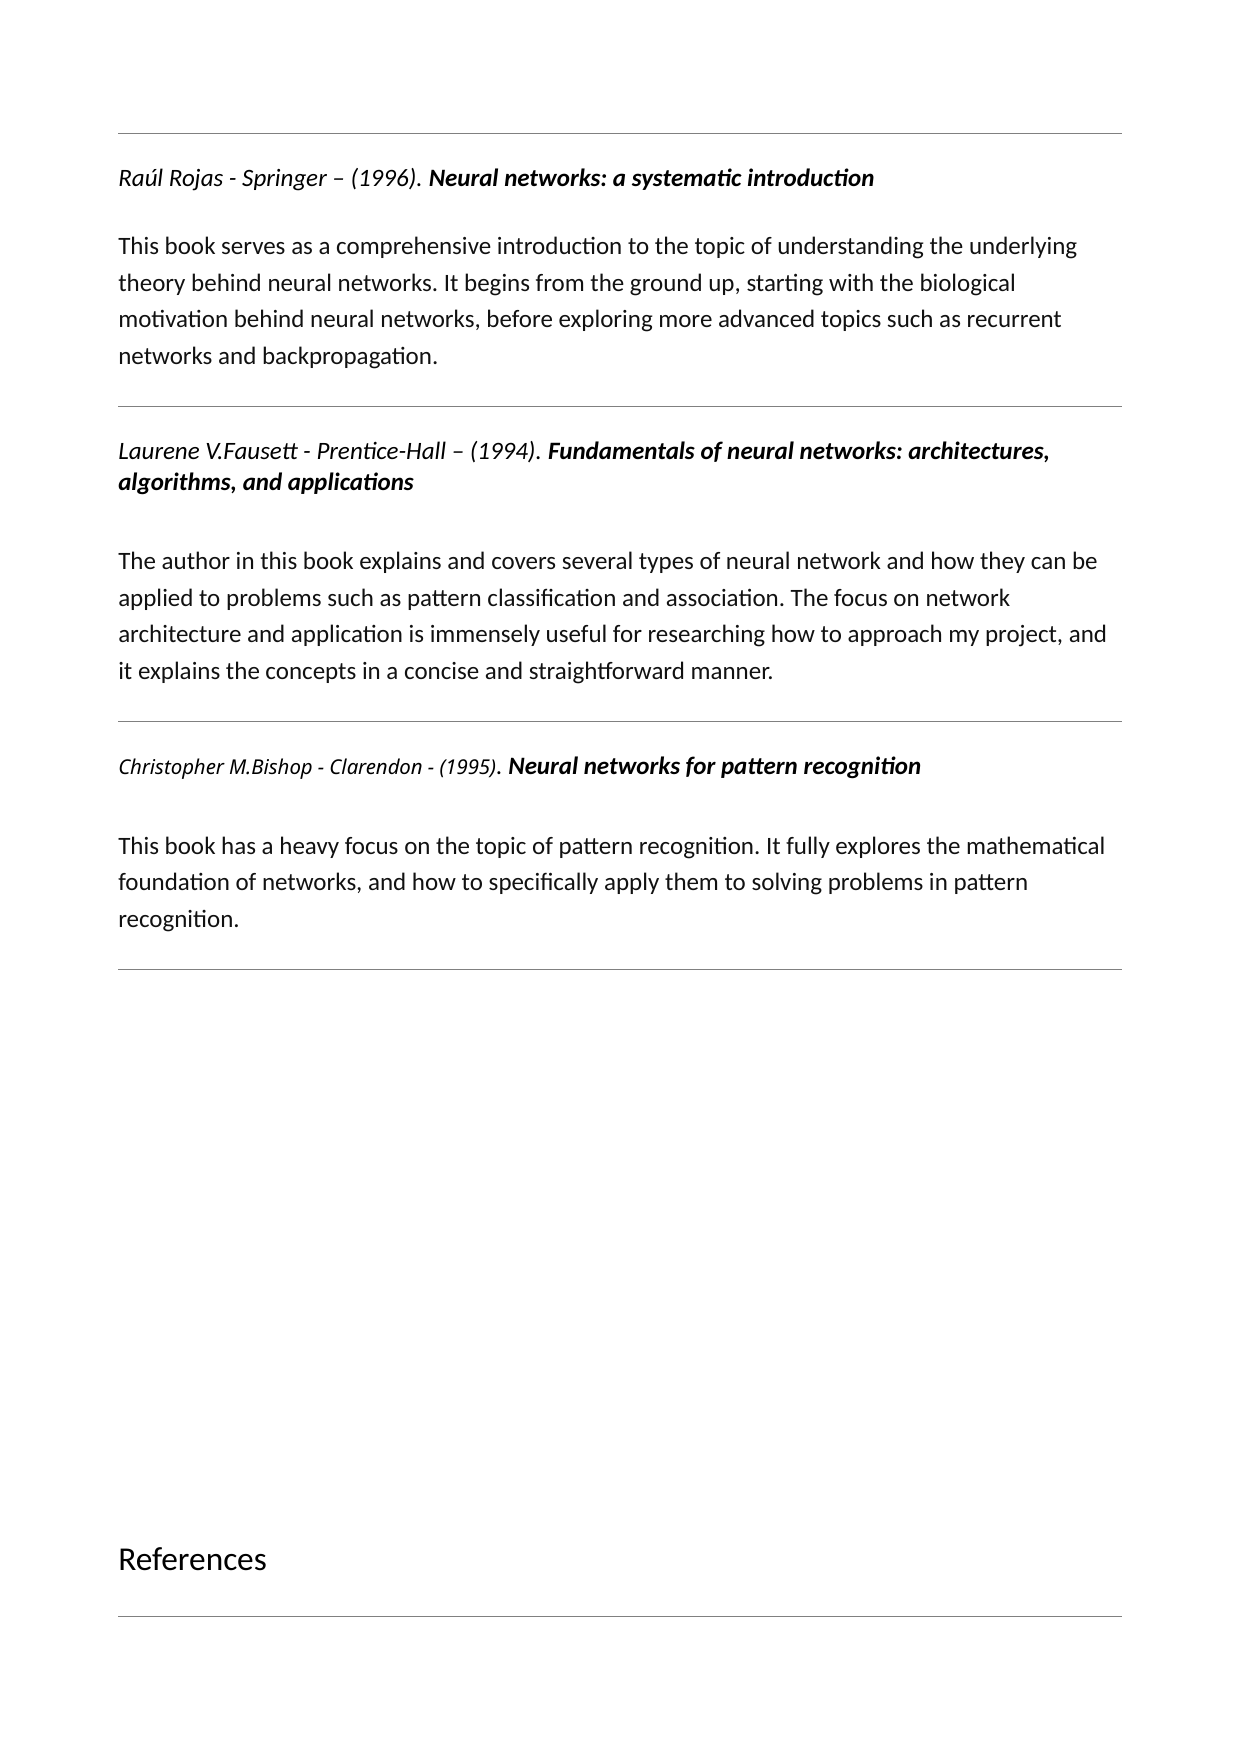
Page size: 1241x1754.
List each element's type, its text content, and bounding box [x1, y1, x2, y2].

text This book serves as a comprehensive introduction to the topic of understanding the underlying theory behind neural networks. It begins from the ground up, starting with the biological motivation behind neural networks, before exploring more advanced topics such as recurrent networks and backpropagation. [118, 230, 1122, 371]
text The author in this book explains and covers several types of neural network and how they can be applied to problems such as pattern classification and association. The focus on network architecture and application is immensely useful for researching how to approach my project, and it explains the concepts in a concise and straightforward manner. [118, 545, 1122, 686]
text References [118, 1538, 1122, 1579]
text Christopher M.Bishop - Clarendon - (1995). Neural networks for pattern recognition [118, 750, 1122, 781]
text Laurene V.Fausett - Prentice-Hall – (1994). Fundamentals of neural networks: architectures, algorithms, and applications [118, 435, 1122, 496]
text This book has a heavy focus on the topic of pattern recognition. It fully explores the mathematical foundation of networks, and how to specifically apply them to solving problems in pattern recognition. [118, 830, 1122, 934]
text Raúl Rojas - Springer – (1996). Neural networks: a systematic introduction [118, 162, 1122, 193]
